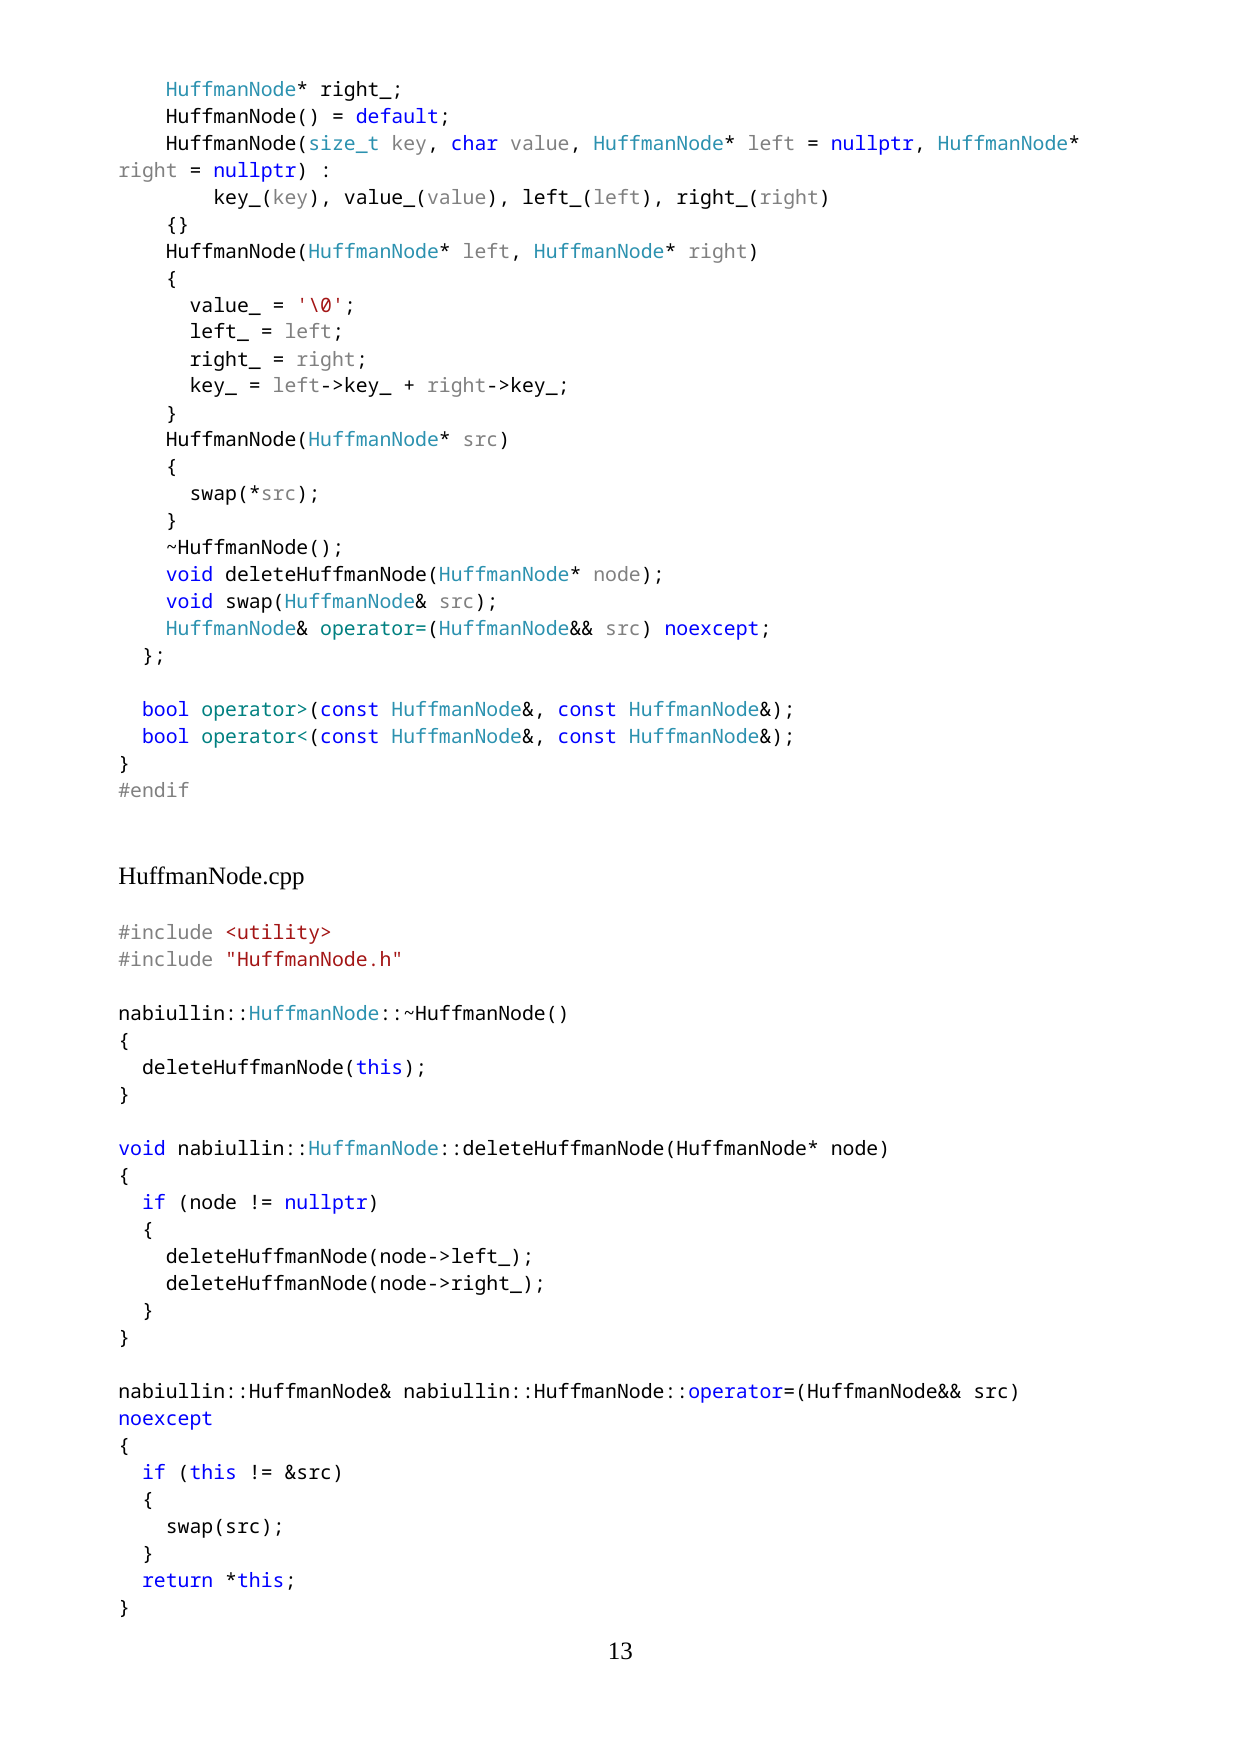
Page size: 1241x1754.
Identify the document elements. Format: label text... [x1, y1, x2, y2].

text HuffmanNode(HuffmanNode* left, HuffmanNode* right) [118, 237, 1122, 264]
text HuffmanNode(HuffmanNode* src) [118, 426, 1122, 453]
text } [118, 749, 1122, 776]
text { [118, 264, 1122, 291]
text { [118, 1161, 1122, 1188]
text HuffmanNode(size_t key, char value, HuffmanNode* left = nullptr, HuffmanNode* right = nullptr) : [118, 129, 1122, 183]
text #endif [118, 776, 1122, 803]
text left_ = left; [118, 318, 1122, 345]
text swap(src); [118, 1512, 1122, 1539]
text nabiullin::HuffmanNode& nabiullin::HuffmanNode::operator=(HuffmanNode&& src) noexcept [118, 1377, 1122, 1431]
text #include "HuffmanNode.h" [118, 945, 1122, 972]
text void nabiullin::HuffmanNode::deleteHuffmanNode(HuffmanNode* node) [118, 1134, 1122, 1161]
text } [118, 1593, 1122, 1620]
text } [118, 1323, 1122, 1350]
text ~HuffmanNode(); [118, 534, 1122, 561]
text #include <utility> [118, 918, 1122, 945]
text right_ = right; [118, 345, 1122, 372]
text void deleteHuffmanNode(HuffmanNode* node); [118, 561, 1122, 588]
text HuffmanNode& operator=(HuffmanNode&& src) noexcept; [118, 614, 1122, 642]
text key_(key), value_(value), left_(left), right_(right) [118, 183, 1122, 210]
text { [118, 1215, 1122, 1242]
text swap(*src); [118, 480, 1122, 507]
text } [118, 1296, 1122, 1323]
text HuffmanNode.cpp [118, 861, 1122, 890]
text HuffmanNode* right_; [118, 75, 1122, 102]
text { [118, 1485, 1122, 1512]
text { [118, 1431, 1122, 1458]
text return *this; [118, 1566, 1122, 1593]
text deleteHuffmanNode(node->right_); [118, 1269, 1122, 1296]
text nabiullin::HuffmanNode::~HuffmanNode() [118, 999, 1122, 1026]
text } [118, 399, 1122, 426]
text { [118, 453, 1122, 480]
text } [118, 1539, 1122, 1566]
text if (node != nullptr) [118, 1188, 1122, 1215]
text key_ = left->key_ + right->key_; [118, 372, 1122, 399]
text } [118, 1080, 1122, 1107]
text if (this != &src) [118, 1458, 1122, 1485]
text {} [118, 210, 1122, 237]
text }; [118, 642, 1122, 668]
text } [118, 507, 1122, 534]
text deleteHuffmanNode(this); [118, 1053, 1122, 1080]
text HuffmanNode() = default; [118, 102, 1122, 129]
text value_ = '\0'; [118, 291, 1122, 318]
text bool operator>(const HuffmanNode&, const HuffmanNode&); [118, 696, 1122, 722]
text bool operator<(const HuffmanNode&, const HuffmanNode&); [118, 722, 1122, 749]
text deleteHuffmanNode(node->left_); [118, 1242, 1122, 1269]
text void swap(HuffmanNode& src); [118, 588, 1122, 614]
text { [118, 1026, 1122, 1053]
